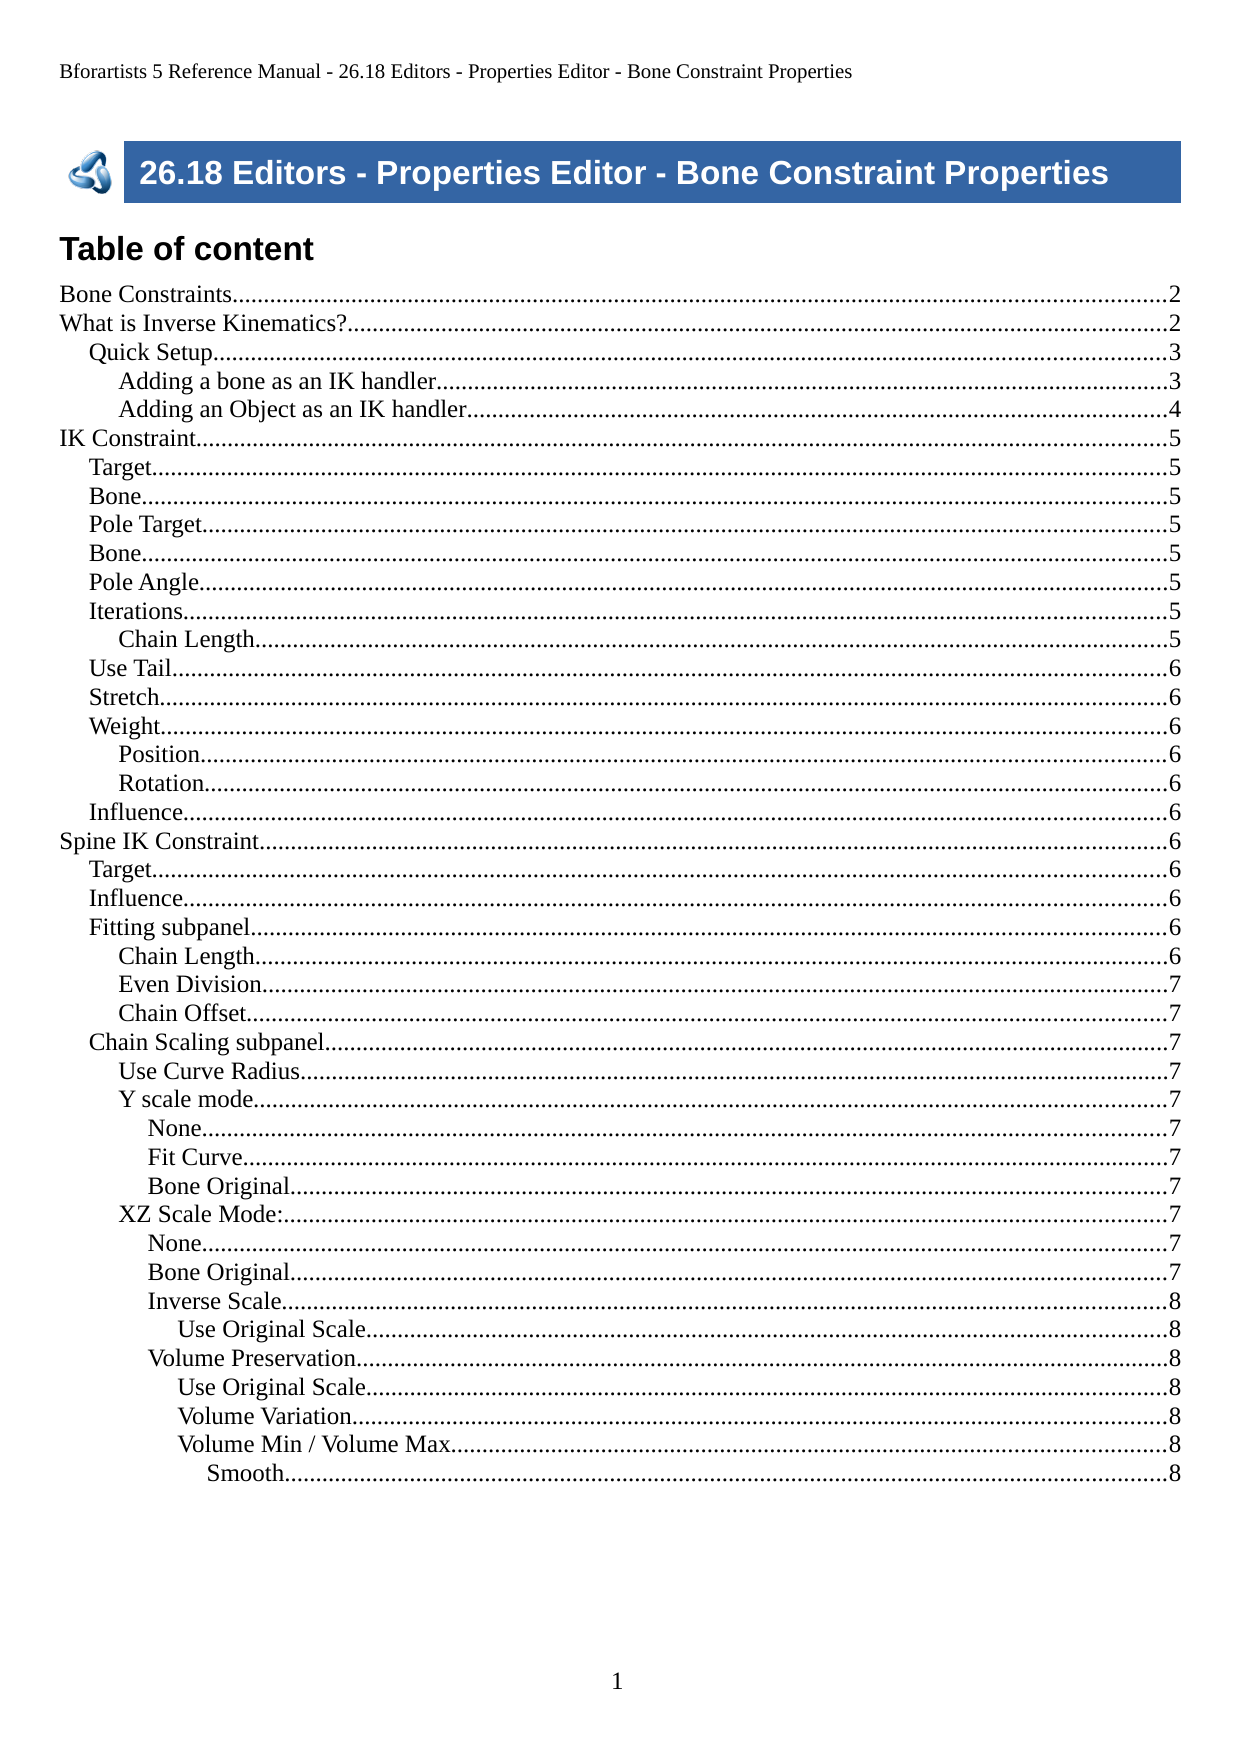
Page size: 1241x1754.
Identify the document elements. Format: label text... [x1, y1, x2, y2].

text Pole Target 5 [88, 509, 1181, 538]
text Pole Angle 5 [88, 567, 1181, 596]
text Smooth 8 [206, 1458, 1181, 1487]
text Bone Original 7 [147, 1171, 1181, 1199]
text What is Inverse Kinematics? 2 [59, 308, 1181, 337]
picture [65, 147, 114, 197]
text Bone 5 [88, 481, 1181, 509]
text Bone Original 7 [147, 1257, 1181, 1286]
text Use Tail 6 [88, 653, 1181, 682]
text Chain Length 5 [118, 624, 1181, 653]
text Weight 6 [88, 711, 1181, 739]
text Y scale mode 7 [118, 1084, 1181, 1113]
text Inverse Scale 8 [147, 1286, 1181, 1314]
subtitle Table of content [59, 228, 1181, 267]
text Fitting subpanel 6 [88, 912, 1181, 941]
text Influence 6 [88, 797, 1181, 826]
text Use Original Scale 8 [177, 1314, 1181, 1343]
text Volume Variation 8 [177, 1401, 1181, 1429]
table_header [59, 141, 124, 203]
text Chain Scaling subpanel 7 [88, 1027, 1181, 1056]
text Even Division 7 [118, 969, 1181, 998]
text Target 5 [88, 452, 1181, 481]
text Bone 5 [88, 538, 1181, 567]
text Bone Constraints 2 [59, 279, 1181, 308]
table_header 26.18 Editors - Properties Editor - Bone Constraint Properties [124, 141, 1181, 203]
text Target 6 [88, 854, 1181, 883]
text Rotation 6 [118, 768, 1181, 797]
text Iterations 5 [88, 596, 1181, 624]
text Stretch 6 [88, 682, 1181, 711]
text Adding an Object as an IK handler 4 [118, 394, 1181, 423]
text Adding a bone as an IK handler 3 [118, 366, 1181, 394]
text Use Curve Radius 7 [118, 1056, 1181, 1084]
text None 7 [147, 1228, 1181, 1257]
text Chain Length 6 [118, 941, 1181, 969]
text XZ Scale Mode: 7 [118, 1199, 1181, 1228]
text Quick Setup 3 [88, 337, 1181, 366]
text IK Constraint 5 [59, 423, 1181, 452]
text Position 6 [118, 739, 1181, 768]
text Use Original Scale 8 [177, 1372, 1181, 1401]
text Fit Curve 7 [147, 1142, 1181, 1171]
text Chain Offset 7 [118, 998, 1181, 1027]
text Spine IK Constraint 6 [59, 826, 1181, 854]
text Influence 6 [88, 883, 1181, 912]
text Volume Preservation 8 [147, 1343, 1181, 1372]
text None 7 [147, 1113, 1181, 1142]
text Volume Min / Volume Max 8 [177, 1429, 1181, 1458]
